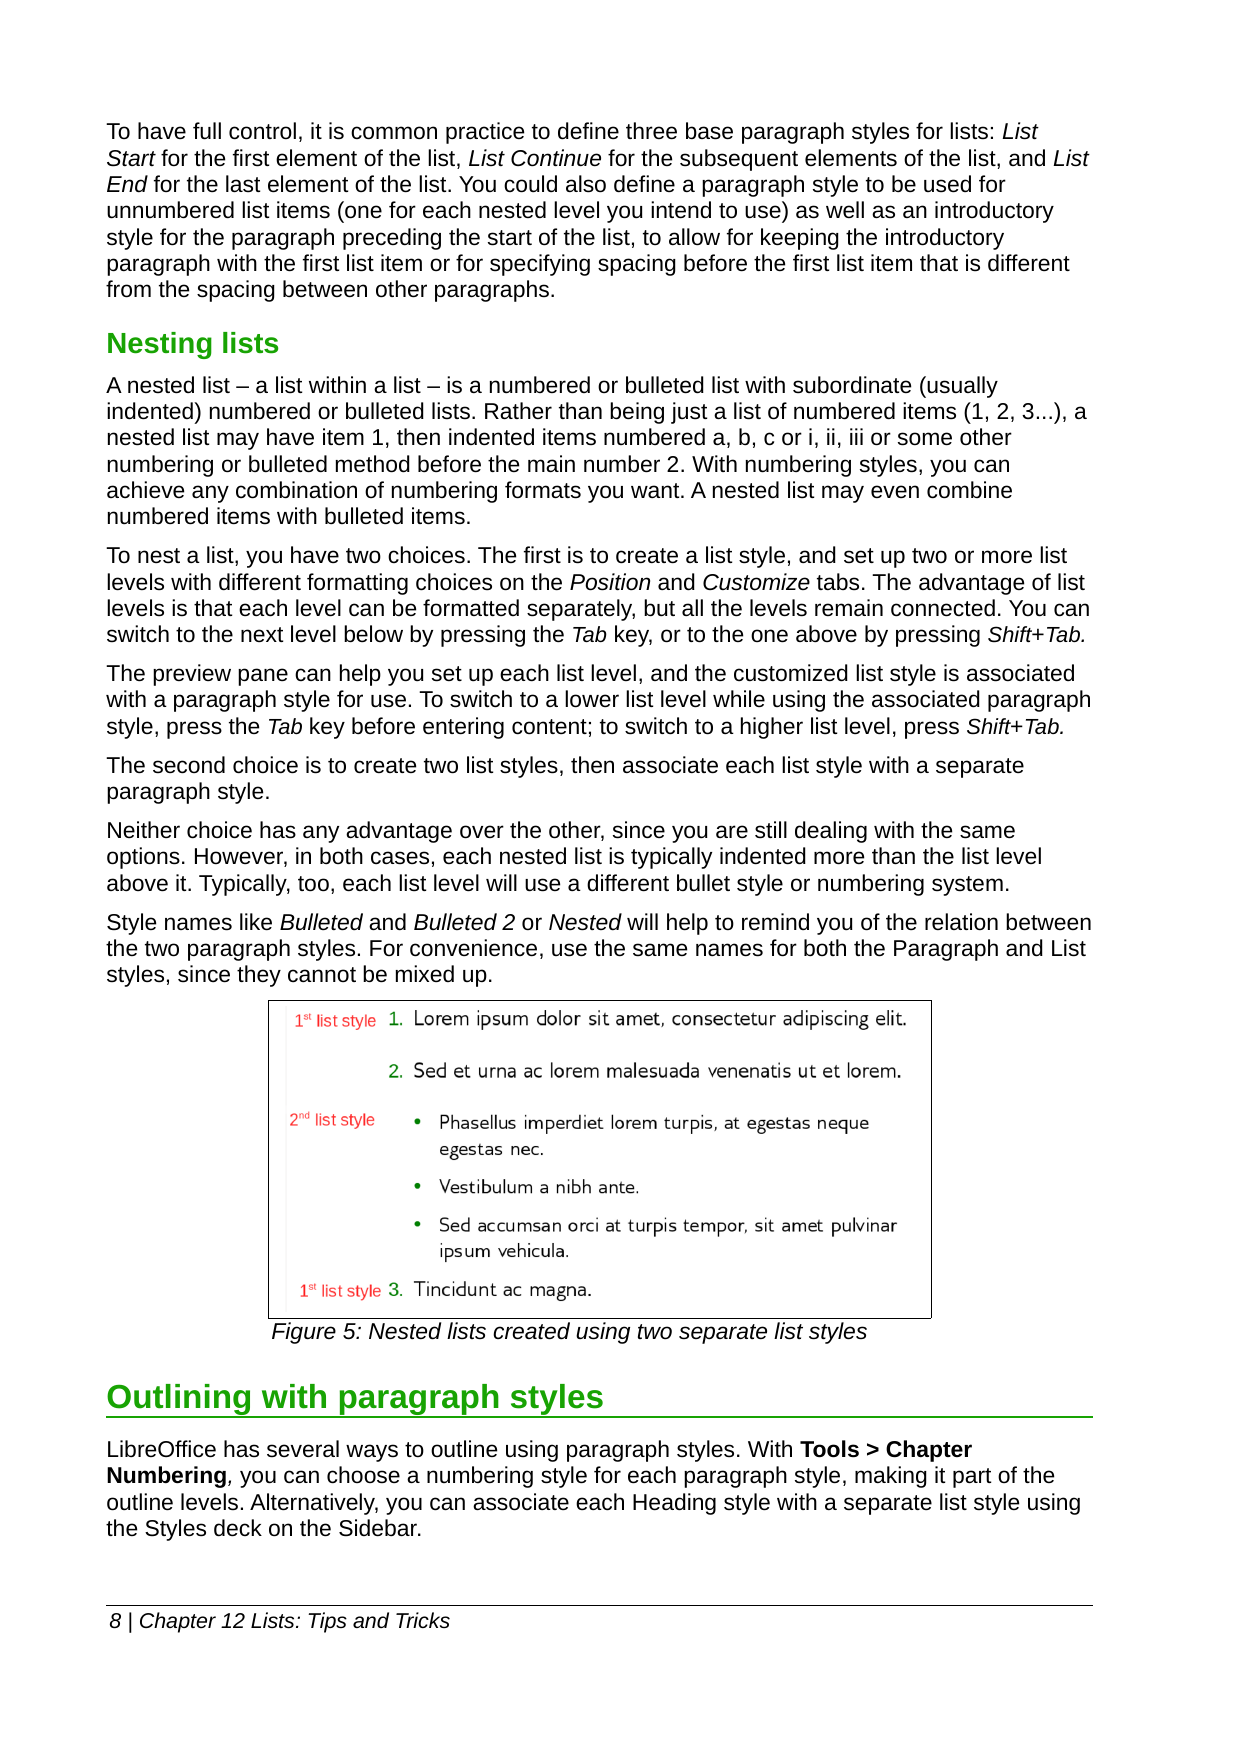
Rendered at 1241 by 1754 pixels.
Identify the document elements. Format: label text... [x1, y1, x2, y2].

subtitle Outlining with paragraph styles [106, 1378, 1093, 1416]
subtitle Nesting lists [106, 326, 1093, 360]
text [269, 1001, 931, 1318]
text LibreOffice has several ways to outline using paragraph styles. With Tools > Chapter Numbering, you can choose a numbering style for each paragraph style, making it part of the outline levels. Alternatively, you can associate each Heading style with a separate list style using the Styles deck on the Sidebar. [106, 1436, 1093, 1541]
picture [285, 1006, 925, 1312]
text Neither choice has any advantage over the other, since you are still dealing with the same options. However, in both cases, each nested list is typically indented more than the list level above it. Typically, too, each list level will use a different bullet style or numbering system. [106, 817, 1093, 896]
text A nested list – a list within a list – is a numbered or bulleted list with subordinate (usually indented) numbered or bulleted lists. Rather than being just a list of numbered items (1, 2, 3...), a nested list may have item 1, then indented items numbered a, b, c or i, ii, iii or some other numbering or bulleted method before the main number 2. With numbering styles, you can achieve any combination of numbering formats you want. A nested list may even combine numbered items with bulleted items. [106, 372, 1093, 530]
text The second choice is to create two list styles, then associate each list style with a separate paragraph style. [106, 752, 1093, 804]
text Figure 5: Nested lists created using two separate list styles [271, 1319, 928, 1344]
text To nest a list, you have two choices. The first is to create a list style, and set up two or more list levels with different formatting choices on the Position and Customize tabs. The advantage of list levels is that each level can be formatted separately, but all the levels remain connected. You can switch to the next level below by pressing the Tab key, or to the one above by pressing Shift+Tab. [106, 542, 1093, 648]
text The preview pane can help you set up each list level, and the customized list style is associated with a paragraph style for use. To switch to a lower list level while using the associated paragraph style, press the Tab key before entering content; to switch to a higher list level, press Shift+Tab. [106, 660, 1093, 739]
text Style names like Bulleted and Bulleted 2 or Nested will help to remind you of the relation between the two paragraph styles. For convenience, use the same names for both the Paragraph and List styles, since they cannot be mixed up. [106, 908, 1093, 987]
text To have full control, it is common practice to define three base paragraph styles for lists: List Start for the first element of the list, List Continue for the subsequent elements of the list, and List End for the last element of the list. You could also define a paragraph style to be used for unnumbered list items (one for each nested level you intend to use) as well as an introductory style for the paragraph preceding the start of the list, to allow for keeping the introductory paragraph with the first list item or for specifying spacing before the first list item that is different from the spacing between other paragraphs. [106, 118, 1093, 303]
